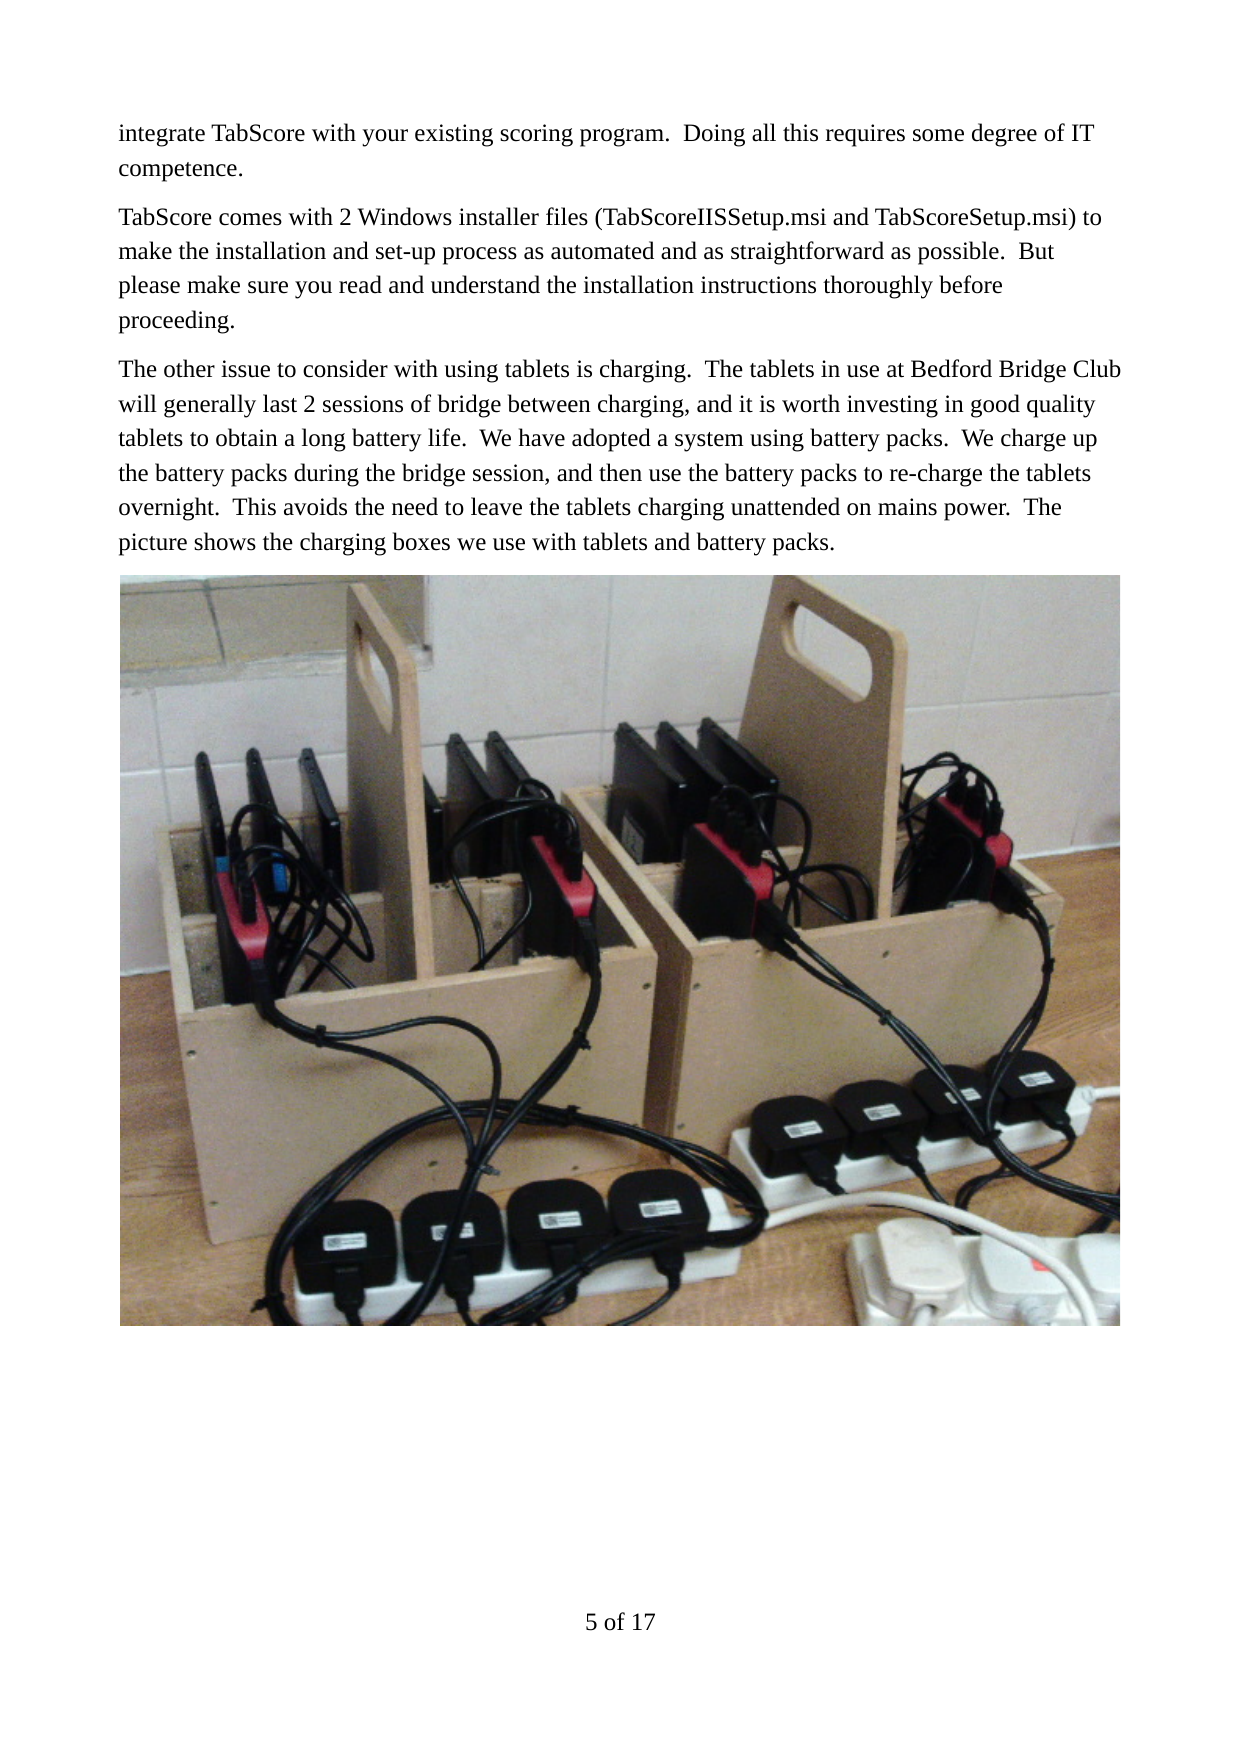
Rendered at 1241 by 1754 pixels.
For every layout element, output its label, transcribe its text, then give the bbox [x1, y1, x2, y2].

text TabScore comes with 2 Windows installer files (TabScoreIISSetup.msi and TabScoreSetup.msi) to make the installation and set-up process as automated and as straightforward as possible. But please make sure you read and understand the installation instructions thoroughly before proceeding. [118, 202, 1122, 334]
text The other issue to consider with using tablets is charging. The tablets in use at Bedford Bridge Club will generally last 2 sessions of bridge between charging, and it is worth investing in good quality tablets to obtain a long battery life. We have adopted a system using battery packs. We charge up the battery packs during the bridge session, and then use the battery packs to re-charge the tablets overnight. This avoids the need to leave the tablets charging unattended on mains power. The picture shows the charging boxes we use with tablets and battery packs. [118, 354, 1122, 555]
text integrate TabScore with your existing scoring program. Doing all this requires some degree of IT competence. [118, 118, 1122, 181]
picture [120, 575, 1121, 1326]
